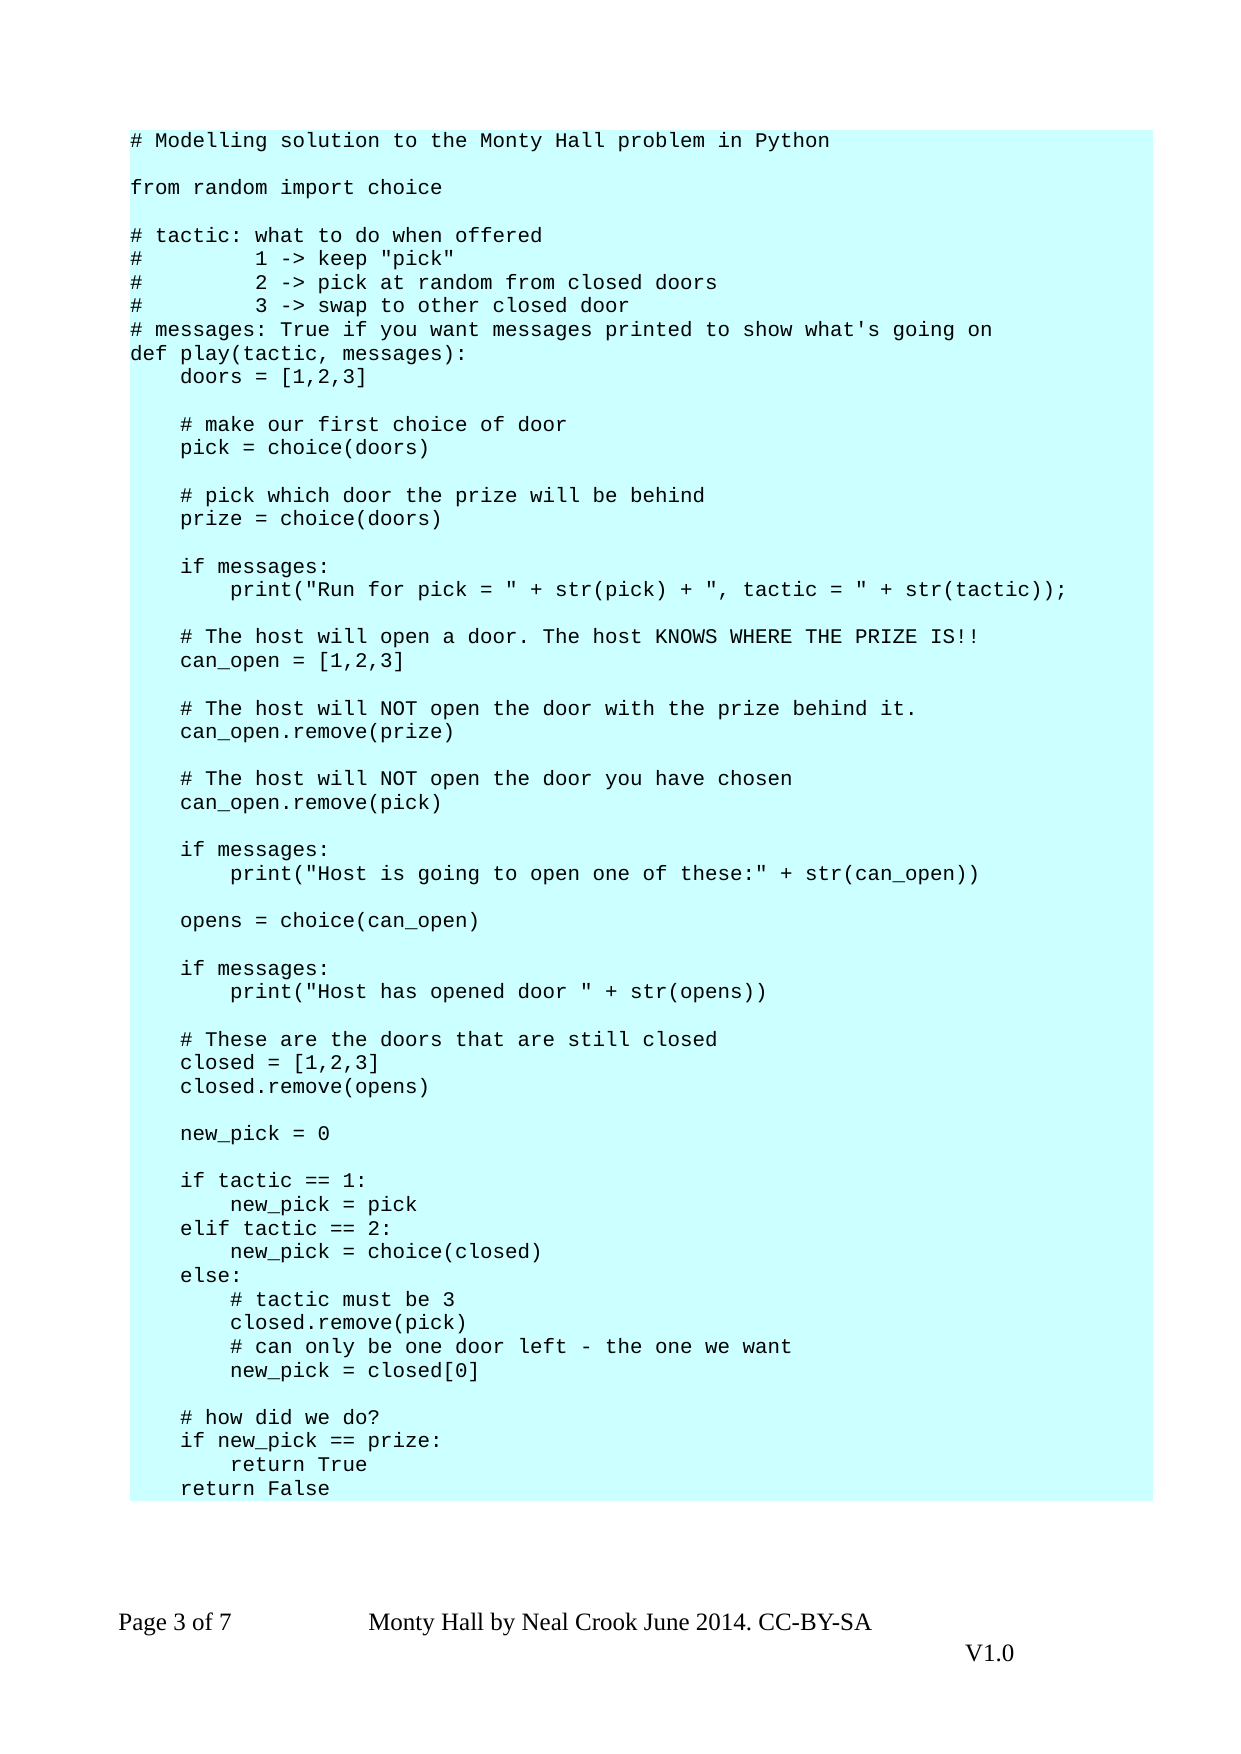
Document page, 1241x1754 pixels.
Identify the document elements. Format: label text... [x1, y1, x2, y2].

text # pick which door the prize will be behind [130, 485, 1153, 508]
text # how did we do? [130, 1407, 1153, 1431]
text # The host will open a door. The host KNOWS WHERE THE PRIZE IS!! [130, 627, 1153, 650]
text if messages: [130, 958, 1153, 981]
text # make our first choice of door [130, 414, 1153, 437]
text can_open.remove(pick) [130, 792, 1153, 816]
text opens = choice(can_open) [130, 910, 1153, 934]
text # The host will NOT open the door with the prize behind it. [130, 697, 1153, 721]
text print("Host is going to open one of these:" + str(can_open)) [130, 863, 1153, 887]
text from random import choice [130, 177, 1153, 201]
text if tactic == 1: [130, 1170, 1153, 1194]
text doors = [1,2,3] [130, 366, 1153, 390]
text elif tactic == 2: [130, 1218, 1153, 1241]
text return False [130, 1478, 1153, 1501]
text closed = [1,2,3] [130, 1052, 1153, 1076]
text # tactic must be 3 [130, 1289, 1153, 1312]
text # These are the doors that are still closed [130, 1028, 1153, 1052]
text def play(tactic, messages): [130, 343, 1153, 366]
text pick = choice(doors) [130, 437, 1153, 461]
text can_open = [1,2,3] [130, 650, 1153, 674]
text # 3 -> swap to other closed door [130, 296, 1153, 319]
text new_pick = choice(closed) [130, 1241, 1153, 1265]
text # The host will NOT open the door you have chosen [130, 768, 1153, 792]
text print("Run for pick = " + str(pick) + ", tactic = " + str(tactic)); [130, 579, 1153, 603]
text closed.remove(opens) [130, 1076, 1153, 1099]
text if new_pick == prize: [130, 1431, 1153, 1454]
text if messages: [130, 839, 1153, 863]
text if messages: [130, 556, 1153, 579]
text return True [130, 1454, 1153, 1478]
text # Modelling solution to the Monty Hall problem in Python [130, 130, 1153, 154]
text new_pick = 0 [130, 1123, 1153, 1147]
text closed.remove(pick) [130, 1312, 1153, 1336]
text new_pick = closed[0] [130, 1359, 1153, 1383]
text else: [130, 1265, 1153, 1289]
text # tactic: what to do when offered [130, 224, 1153, 248]
text can_open.remove(prize) [130, 721, 1153, 745]
text # messages: True if you want messages printed to show what's going on [130, 319, 1153, 343]
text prize = choice(doors) [130, 508, 1153, 532]
text print("Host has opened door " + str(opens)) [130, 981, 1153, 1005]
text # 2 -> pick at random from closed doors [130, 272, 1153, 296]
text # can only be one door left - the one we want [130, 1336, 1153, 1359]
text # 1 -> keep "pick" [130, 248, 1153, 272]
text new_pick = pick [130, 1194, 1153, 1218]
